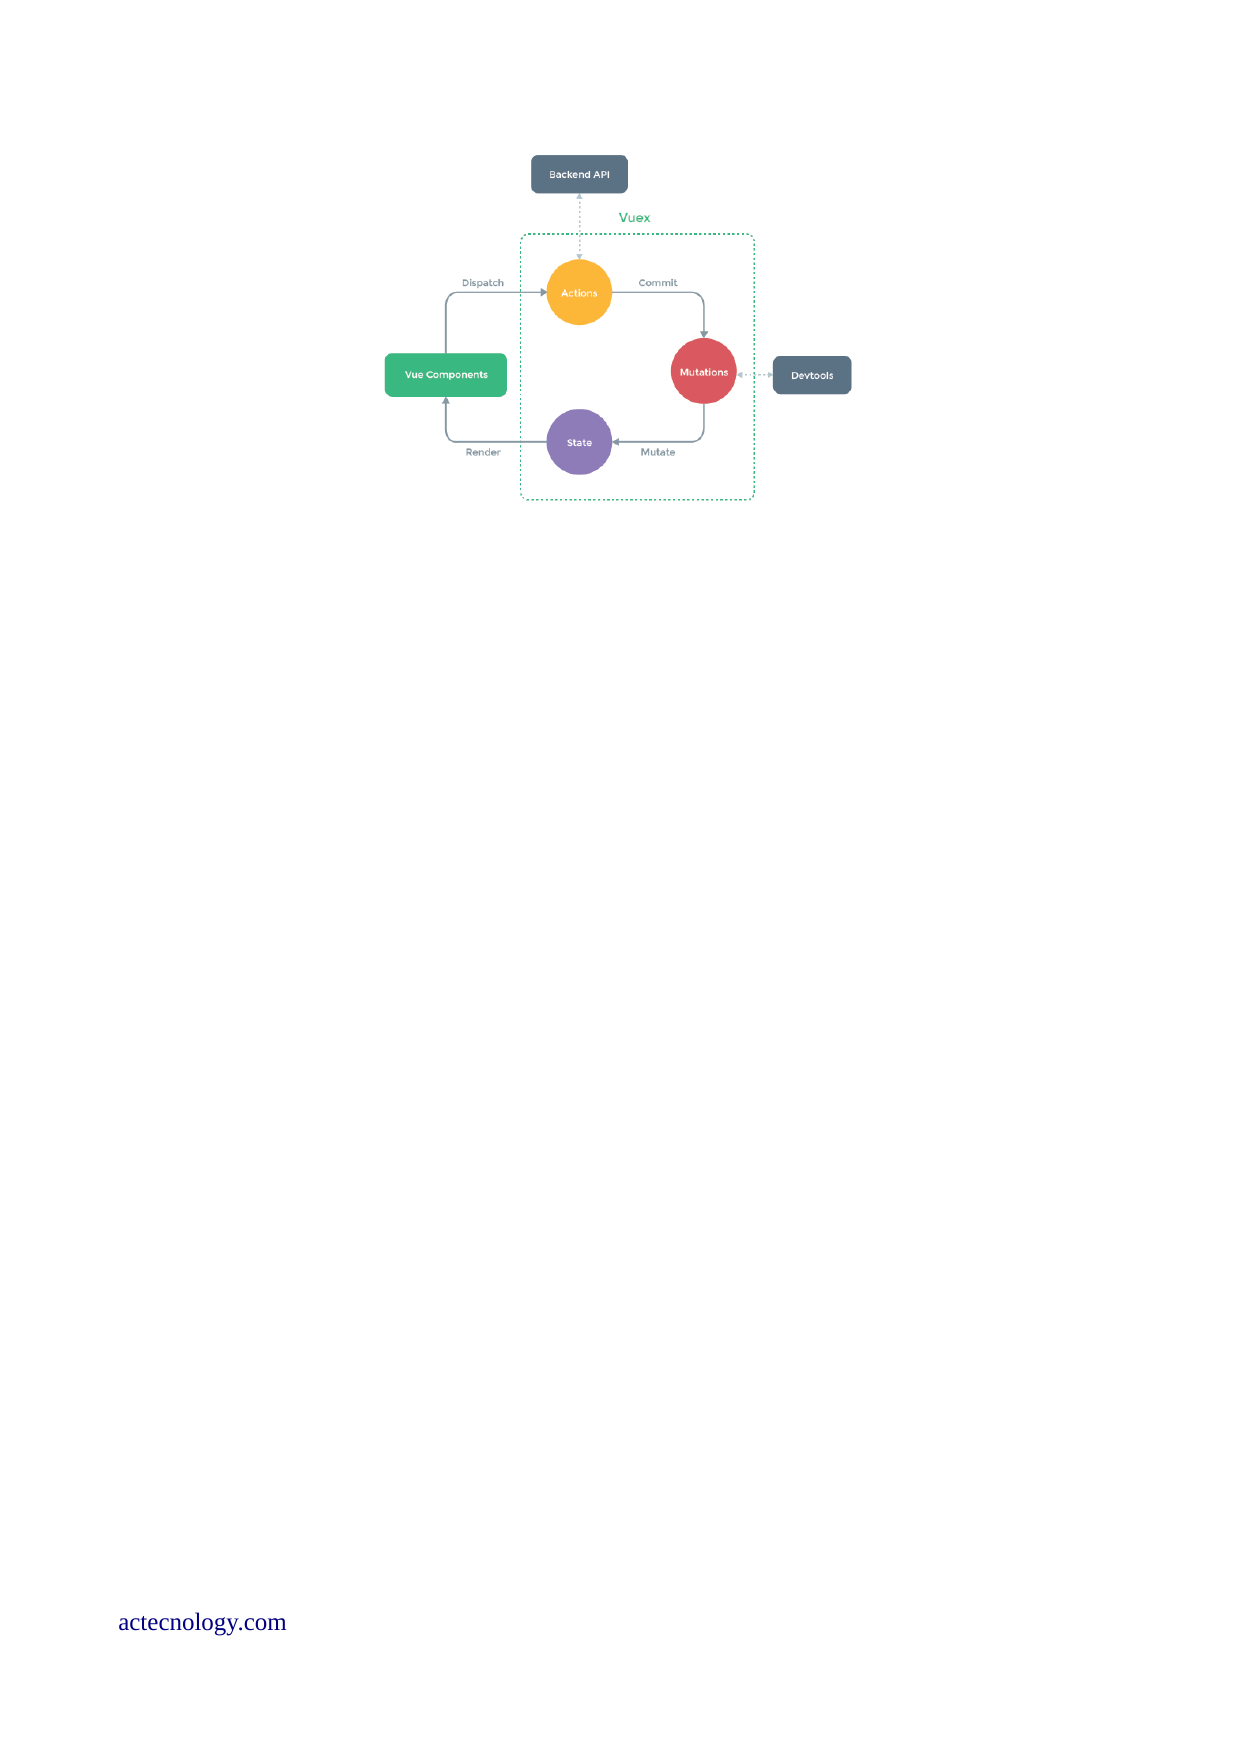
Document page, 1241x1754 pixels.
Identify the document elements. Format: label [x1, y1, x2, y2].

picture [343, 118, 897, 554]
